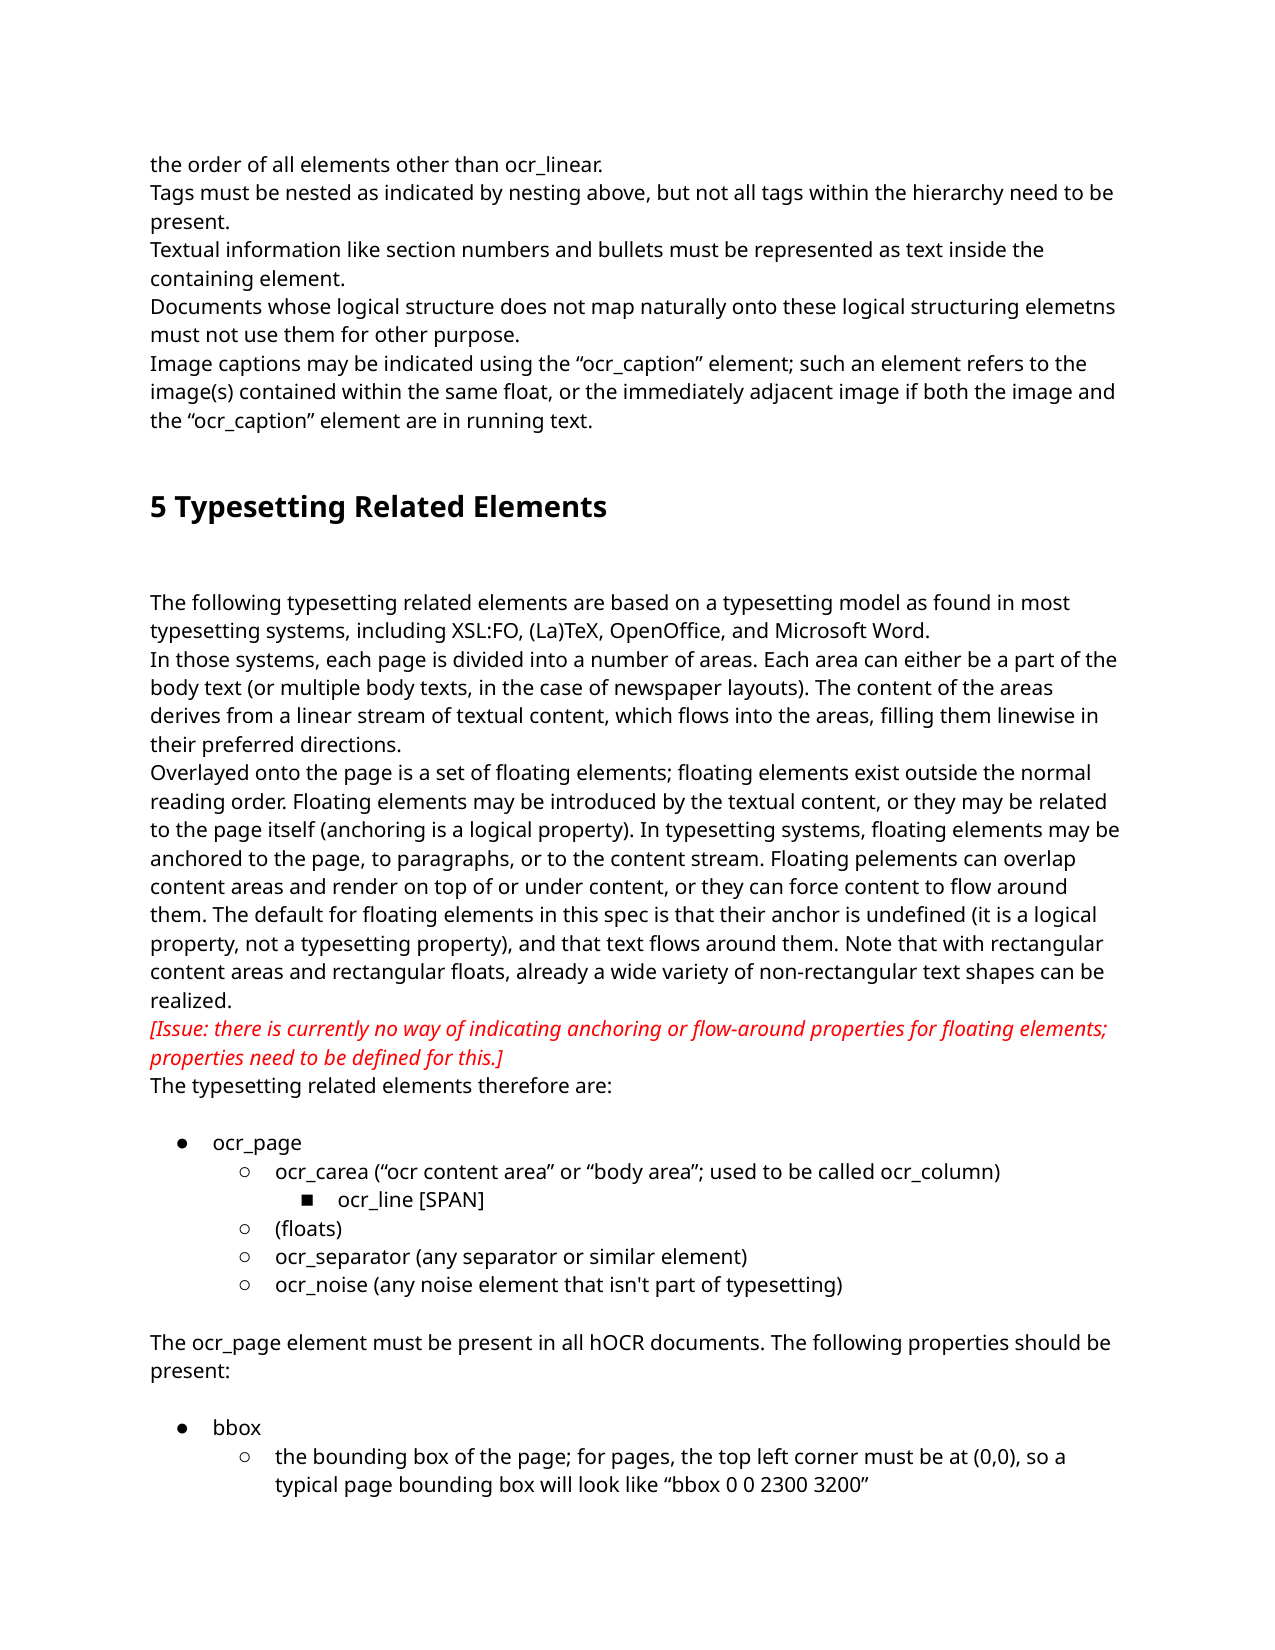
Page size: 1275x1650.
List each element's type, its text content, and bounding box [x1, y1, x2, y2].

list (floats) [238, 1214, 1125, 1242]
text Documents whose logical structure does not map naturally onto these logical structuring elemetns must not use them for other purpose. [150, 292, 1125, 349]
list bbox [175, 1413, 1125, 1442]
list ocr_noise (any noise element that isn't part of typesetting) [238, 1271, 1125, 1299]
text The typesetting related elements therefore are: [150, 1071, 1125, 1100]
list ocr_carea (“ocr content area” or “body area”; used to be called ocr_column) [238, 1157, 1125, 1185]
list ocr_line [SPAN] [300, 1185, 1125, 1214]
list ocr_separator (any separator or similar element) [238, 1242, 1125, 1271]
text In those systems, each page is divided into a number of areas. Each area can either be a part of the body text (or multiple body texts, in the case of newspaper layouts). The content of the areas derives from a linear stream of textual content, which flows into the areas, filling them linewise in their preferred directions. [150, 645, 1125, 758]
list ocr_page [175, 1128, 1125, 1157]
text Textual information like section numbers and bullets must be represented as text inside the containing element. [150, 235, 1125, 292]
text The ocr_page element must be present in all hOCR documents. The following properties should be present: [150, 1328, 1125, 1385]
text Overlayed onto the page is a set of floating elements; floating elements exist outside the normal reading order. Floating elements may be introduced by the textual content, or they may be related to the page itself (anchoring is a logical property). In typesetting systems, floating elements may be anchored to the page, to paragraphs, or to the content stream. Floating pelements can overlap content areas and render on top of or under content, or they can force content to flow around them. The default for floating elements in this spec is that their anchor is undefined (it is a logical property, not a typesetting property), and that text flows around them. Note that with rectangular content areas and rectangular floats, already a wide variety of non-rectangular text shapes can be realized. [150, 758, 1125, 1014]
text the order of all elements other than ocr_linear. [150, 150, 1125, 178]
text [Issue: there is currently no way of indicating anchoring or flow-around properties for floating elements; properties need to be defined for this.] [150, 1014, 1125, 1071]
text Tags must be nested as indicated by nesting above, but not all tags within the hierarchy need to be present. [150, 178, 1125, 235]
text Image captions may be indicated using the “ocr_caption” element; such an element refers to the image(s) contained within the same float, or the immediately adjacent image if both the image and the “ocr_caption” element are in running text. [150, 349, 1125, 434]
subtitle 5 Typesetting Related Elements [608, 487, 1125, 526]
text The following typesetting related elements are based on a typesetting model as found in most typesetting systems, including XSL:FO, (La)TeX, OpenOffice, and Microsoft Word. [150, 588, 1125, 645]
list the bounding box of the page; for pages, the top left corner must be at (0,0), so a typical page bounding box will look like “bbox 0 0 2300 3200” [238, 1442, 1125, 1499]
